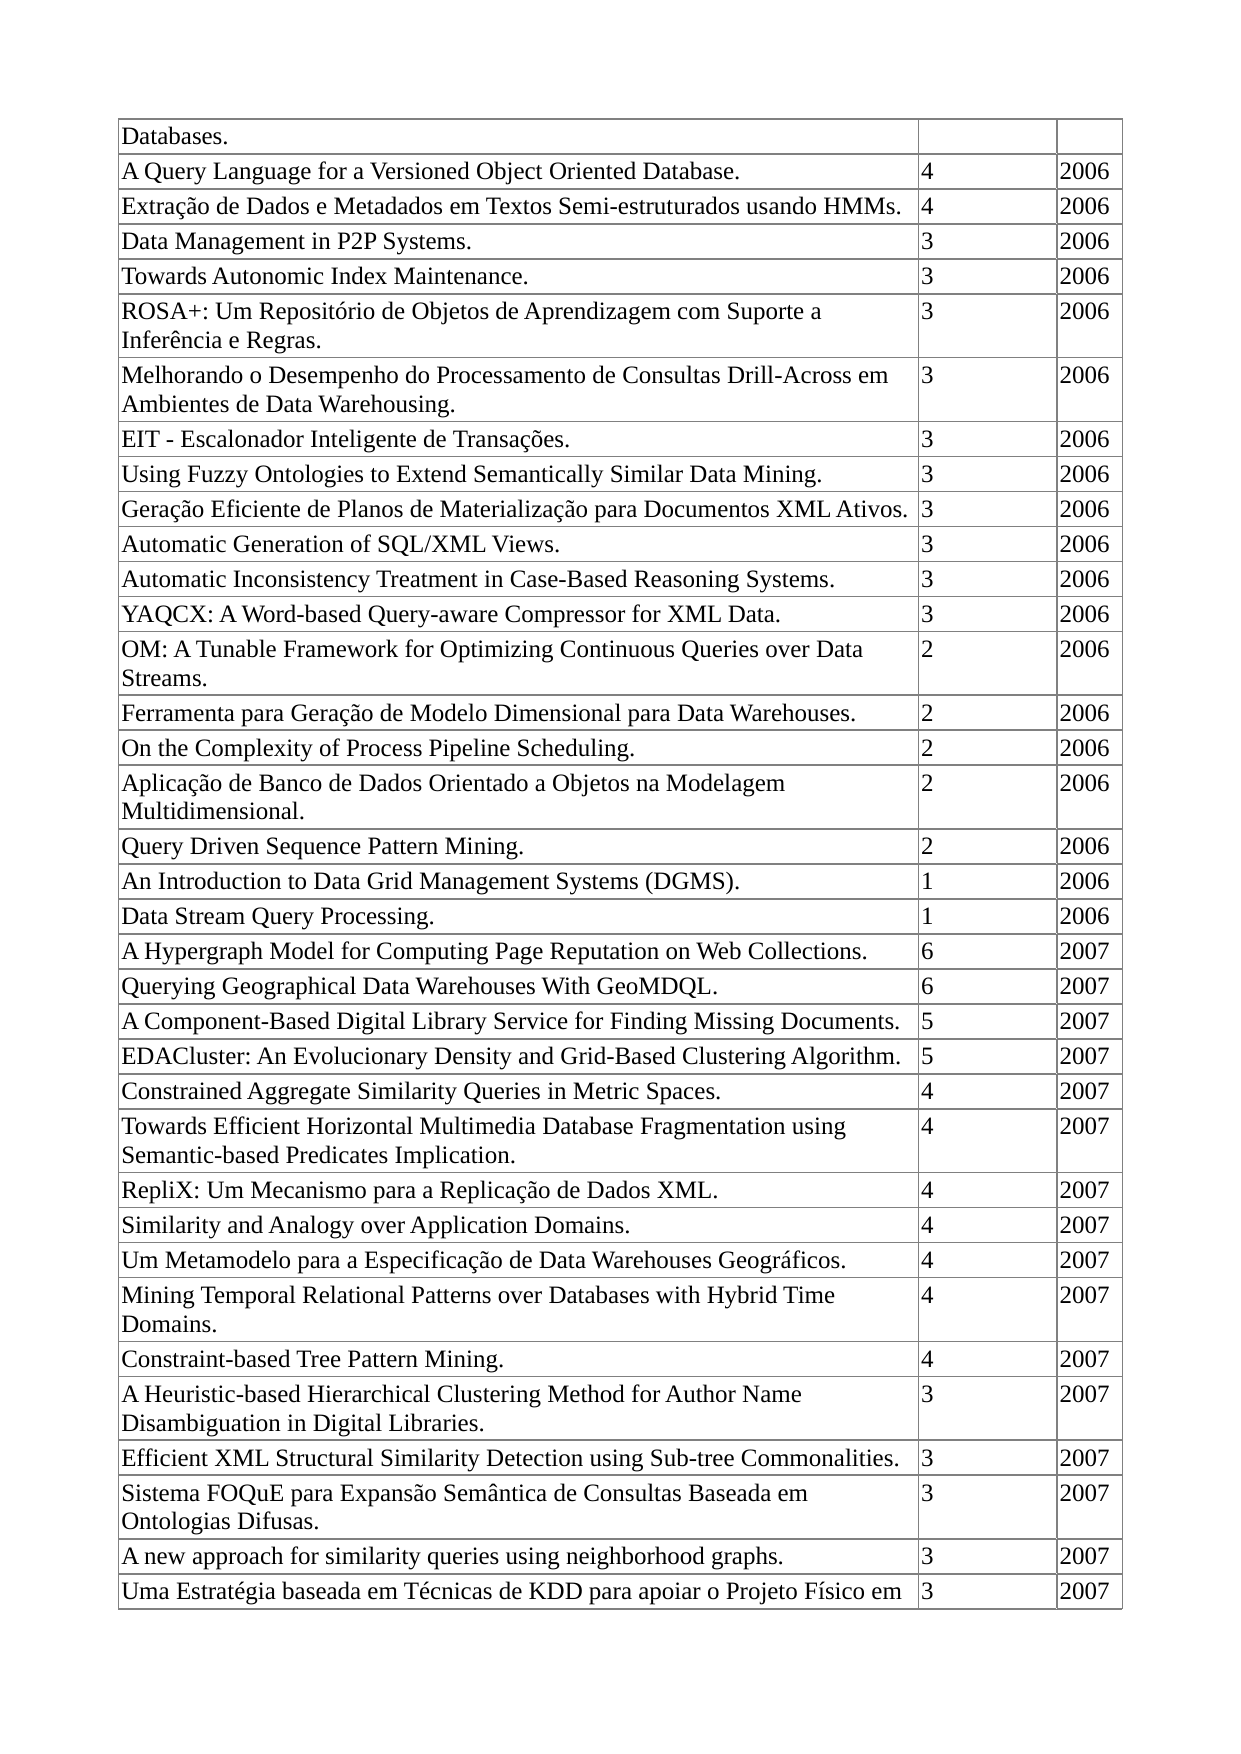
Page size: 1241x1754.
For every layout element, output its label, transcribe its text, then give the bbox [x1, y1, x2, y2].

table_cell Automatic Inconsistency Treatment in Case-Based Reasoning Systems. [119, 562, 918, 596]
table_cell 3 [919, 597, 1056, 631]
table_cell 1 [919, 900, 1056, 933]
table_cell On the Complexity of Process Pipeline Scheduling. [119, 731, 918, 764]
table_cell 2006 [1058, 358, 1122, 421]
table_cell 2006 [1058, 295, 1122, 357]
table_cell 3 [919, 260, 1056, 293]
table_cell 2007 [1058, 1476, 1122, 1538]
table_cell 4 [919, 1173, 1056, 1207]
table_cell 3 [919, 562, 1056, 596]
table_cell 3 [919, 295, 1056, 357]
table_cell 2007 [1058, 1005, 1122, 1038]
table_cell Data Management in P2P Systems. [119, 225, 918, 258]
table_cell 2 [919, 632, 1056, 694]
table_cell 3 [919, 225, 1056, 258]
table_cell 3 [919, 457, 1056, 491]
table_cell 2007 [1058, 1540, 1122, 1573]
table_cell 2006 [1058, 155, 1122, 188]
table_cell 2006 [1058, 830, 1122, 863]
table_cell 2007 [1058, 1278, 1122, 1341]
table_cell 3 [919, 1540, 1056, 1573]
table_cell 2006 [1058, 527, 1122, 561]
table_cell [919, 120, 1056, 153]
table_cell Databases. [119, 120, 918, 153]
table_cell A new approach for similarity queries using neighborhood graphs. [119, 1540, 918, 1573]
table_cell 1 [919, 865, 1056, 898]
table_cell 3 [919, 492, 1056, 526]
table_cell 3 [919, 1575, 1056, 1608]
table_cell 2007 [1058, 1040, 1122, 1073]
table_cell 2006 [1058, 696, 1122, 729]
table_cell 2007 [1058, 1377, 1122, 1439]
table_cell Constrained Aggregate Similarity Queries in Metric Spaces. [119, 1075, 918, 1108]
table_cell 2007 [1058, 1075, 1122, 1108]
table_cell Constraint-based Tree Pattern Mining. [119, 1342, 918, 1376]
table_cell 2006 [1058, 492, 1122, 526]
table_cell 2007 [1058, 1110, 1122, 1172]
table_cell An Introduction to Data Grid Management Systems (DGMS). [119, 865, 918, 898]
table_cell Efficient XML Structural Similarity Detection using Sub-tree Commonalities. [119, 1441, 918, 1474]
table_cell 2006 [1058, 562, 1122, 596]
table_cell Querying Geographical Data Warehouses With GeoMDQL. [119, 970, 918, 1003]
table_cell 5 [919, 1005, 1056, 1038]
table_cell 2007 [1058, 1342, 1122, 1376]
table_cell 2007 [1058, 970, 1122, 1003]
table_cell Ferramenta para Geração de Modelo Dimensional para Data Warehouses. [119, 696, 918, 729]
table_cell 2006 [1058, 766, 1122, 828]
table_cell 2006 [1058, 597, 1122, 631]
table_cell Sistema FOQuE para Expansão Semântica de Consultas Baseada em Ontologias Difusas. [119, 1476, 918, 1538]
table_cell 2006 [1058, 632, 1122, 694]
table_cell A Component-Based Digital Library Service for Finding Missing Documents. [119, 1005, 918, 1038]
table_cell 2007 [1058, 1441, 1122, 1474]
table_cell Automatic Generation of SQL/XML Views. [119, 527, 918, 561]
table_cell Data Stream Query Processing. [119, 900, 918, 933]
table_cell 2006 [1058, 225, 1122, 258]
table_cell EIT - Escalonador Inteligente de Transações. [119, 422, 918, 456]
table_cell 2006 [1058, 422, 1122, 456]
table_cell 2006 [1058, 900, 1122, 933]
table_cell 4 [919, 1278, 1056, 1341]
table_cell Mining Temporal Relational Patterns over Databases with Hybrid Time Domains. [119, 1278, 918, 1341]
table_cell 2 [919, 766, 1056, 828]
table_cell 4 [919, 1243, 1056, 1277]
table_cell OM: A Tunable Framework for Optimizing Continuous Queries over Data Streams. [119, 632, 918, 694]
table_cell Extração de Dados e Metadados em Textos Semi-estruturados usando HMMs. [119, 190, 918, 223]
table_cell Geração Eficiente de Planos de Materialização para Documentos XML Ativos. [119, 492, 918, 526]
table_cell Query Driven Sequence Pattern Mining. [119, 830, 918, 863]
table_cell Uma Estratégia baseada em Técnicas de KDD para apoiar o Projeto Físico em [119, 1575, 918, 1608]
table_cell YAQCX: A Word-based Query-aware Compressor for XML Data. [119, 597, 918, 631]
table_cell 2006 [1058, 865, 1122, 898]
table_cell 2007 [1058, 1173, 1122, 1207]
table_cell 2 [919, 696, 1056, 729]
table_cell Um Metamodelo para a Especificação de Data Warehouses Geográficos. [119, 1243, 918, 1277]
table_cell Using Fuzzy Ontologies to Extend Semantically Similar Data Mining. [119, 457, 918, 491]
table_cell 2 [919, 731, 1056, 764]
table_cell 5 [919, 1040, 1056, 1073]
table_cell 3 [919, 422, 1056, 456]
table_cell 2007 [1058, 1243, 1122, 1277]
table_cell Similarity and Analogy over Application Domains. [119, 1208, 918, 1242]
table_cell 3 [919, 1476, 1056, 1538]
table_cell EDACluster: An Evolucionary Density and Grid-Based Clustering Algorithm. [119, 1040, 918, 1073]
table_cell 4 [919, 1342, 1056, 1376]
table_cell 2007 [1058, 935, 1122, 968]
table_cell Melhorando o Desempenho do Processamento de Consultas Drill-Across em Ambientes de Data Warehousing. [119, 358, 918, 421]
table_cell 2006 [1058, 457, 1122, 491]
table_cell 3 [919, 1377, 1056, 1439]
table_cell 4 [919, 1208, 1056, 1242]
table_cell 2007 [1058, 1208, 1122, 1242]
table_cell Towards Efficient Horizontal Multimedia Database Fragmentation using Semantic-based Predicates Implication. [119, 1110, 918, 1172]
table_cell A Heuristic-based Hierarchical Clustering Method for Author Name Disambiguation in Digital Libraries. [119, 1377, 918, 1439]
table_cell 4 [919, 1075, 1056, 1108]
table_cell Towards Autonomic Index Maintenance. [119, 260, 918, 293]
table_cell 2007 [1058, 1575, 1122, 1608]
table_cell 2006 [1058, 260, 1122, 293]
table_cell A Query Language for a Versioned Object Oriented Database. [119, 155, 918, 188]
table_cell 2006 [1058, 731, 1122, 764]
table_cell ROSA+: Um Repositório de Objetos de Aprendizagem com Suporte a Inferência e Regras. [119, 295, 918, 357]
table_cell 4 [919, 1110, 1056, 1172]
table_cell 4 [919, 190, 1056, 223]
table_cell 2006 [1058, 190, 1122, 223]
table_cell RepliX: Um Mecanismo para a Replicação de Dados XML. [119, 1173, 918, 1207]
table_cell A Hypergraph Model for Computing Page Reputation on Web Collections. [119, 935, 918, 968]
table_cell 3 [919, 1441, 1056, 1474]
table_cell 3 [919, 527, 1056, 561]
table_cell 4 [919, 155, 1056, 188]
table_cell 6 [919, 970, 1056, 1003]
table_cell Aplicação de Banco de Dados Orientado a Objetos na Modelagem Multidimensional. [119, 766, 918, 828]
table_cell [1058, 120, 1122, 153]
table_cell 3 [919, 358, 1056, 421]
table_cell 2 [919, 830, 1056, 863]
table_cell 6 [919, 935, 1056, 968]
